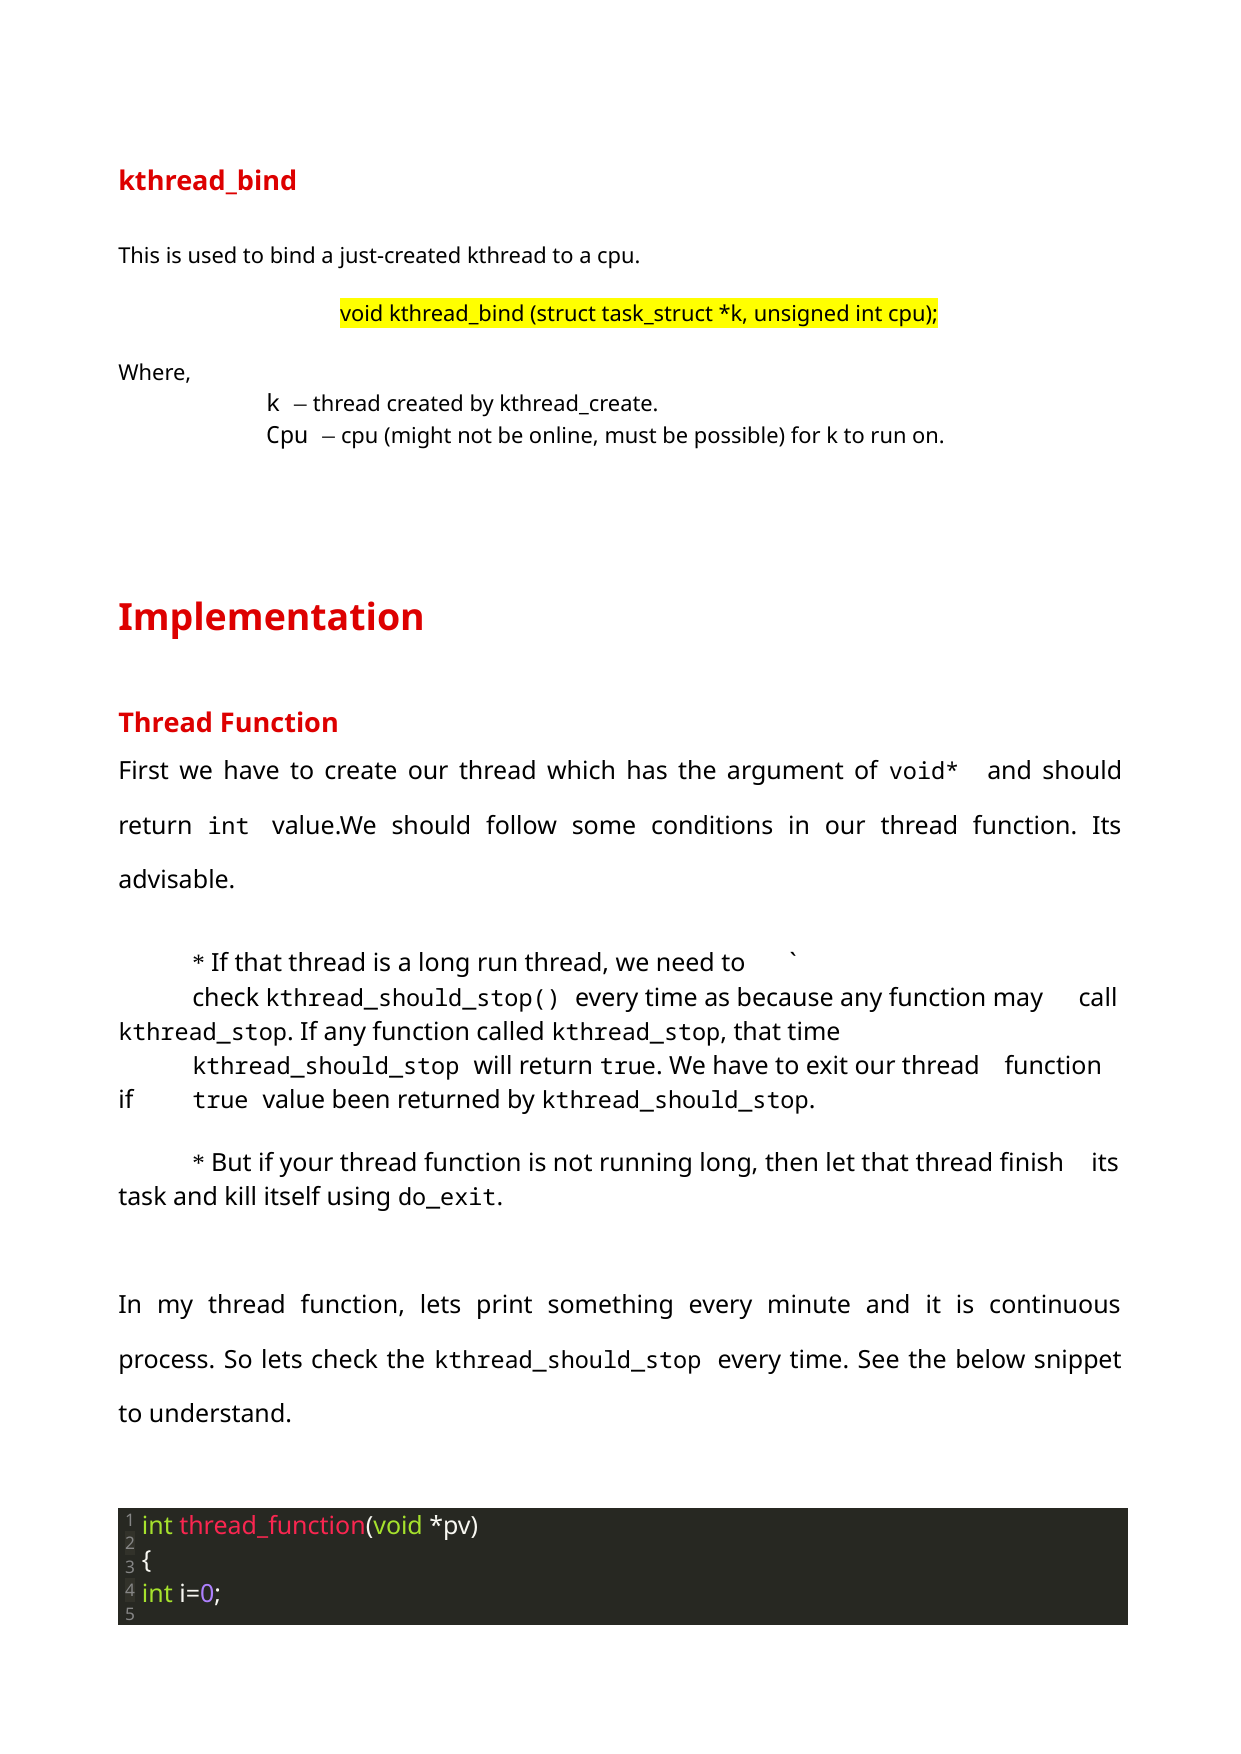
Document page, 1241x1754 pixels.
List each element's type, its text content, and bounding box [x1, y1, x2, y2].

text This is used to bind a just-created kthread to a cpu. [118, 239, 1122, 269]
text * But if your thread function is not running long, then let that thread finish its task and kill itself using do_exit. [118, 1144, 1122, 1212]
text void kthread_bind (struct task_struct *k, unsigned int cpu); [118, 298, 1122, 328]
text k – thread created by kthread_create. [118, 386, 1122, 418]
text Cpu – cpu (might not be online, must be possible) for k to run on. [118, 418, 1122, 450]
table_header int thread_function(void *pv) { int i=0; while(!kthread_should_stop()) { printk(KERN_INFO "In Tecnologics Thread Function %d\n", i++); msleep(1000); } return 0; } [142, 1508, 1128, 1542]
subtitle kthread_bind [118, 161, 1122, 198]
subtitle Implementation [118, 590, 1122, 641]
text Where, [118, 357, 1122, 386]
subtitle Thread Function [118, 703, 1122, 740]
text First we have to create our thread which has the argument of void* and should return int value.We should follow some conditions in our thread function. Its advisable. [118, 753, 1122, 896]
text In my thread function, lets print something every minute and it is continuous process. So lets check the kthread_should_stop every time. See the below snippet to understand. [118, 1287, 1122, 1430]
table_header int thread_function(void *pv) { int i=0; while(!kthread_should_stop()) { printk(KERN_INFO "In Tecnologics Thread Function %d\n", i++); msleep(1000); } return 0; } [142, 1576, 1128, 1625]
text * If that thread is a long run thread, we need to ` check kthread_should_stop() every time as because any function may call kthread_stop. If any function called kthread_stop, that time kthread_should_stop will return true. We have to exit our thread function if true value been returned by kthread_should_stop. [118, 945, 1122, 1115]
table_header 1 2 3 4 5 [118, 1508, 142, 1625]
